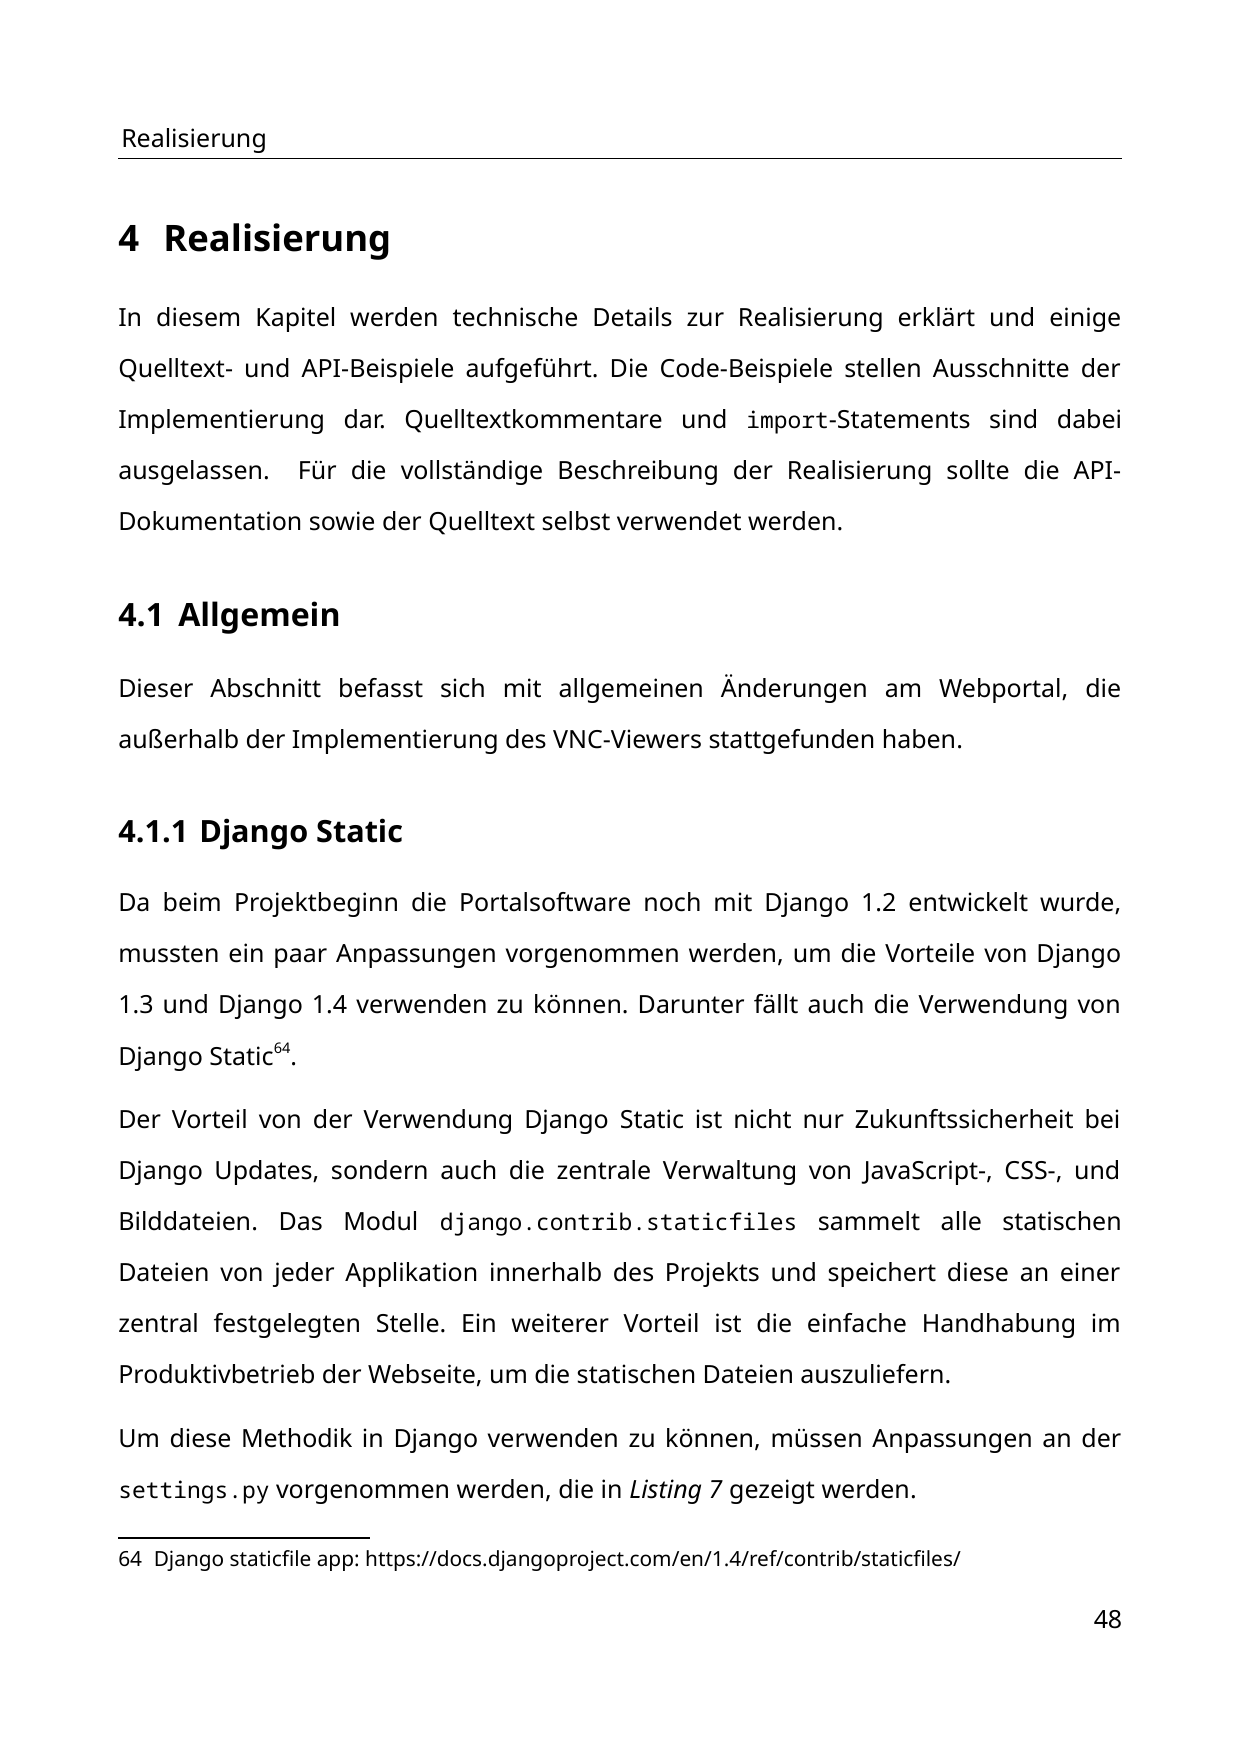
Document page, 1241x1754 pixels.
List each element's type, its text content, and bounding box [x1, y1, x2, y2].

text Dieser Abschnitt befasst sich mit allgemeinen Änderungen am Webportal, die außerhalb der Implementierung des VNC-Viewers stattgefunden haben. [118, 670, 1122, 756]
text Django staticfile app: https://docs.djangoproject.com/en/1.4/ref/contrib/staticfiles/ [118, 1544, 1122, 1572]
text Der Vorteil von der Verwendung Django Static ist nicht nur Zukunftssicherheit bei Django Updates, sondern auch die zentrale Verwaltung von JavaScript-, CSS-, und Bilddateien. Das Modul django.contrib.staticfiles sammelt alle statischen Dateien von jeder Applikation innerhalb des Projekts und speichert diese an einer zentral festgelegten Stelle. Ein weiterer Vorteil ist die einfache Handhabung im Produktivbetrieb der Webseite, um die statischen Dateien auszuliefern. [118, 1102, 1122, 1391]
subtitle Allgemein [118, 592, 1122, 636]
subtitle Django Static [118, 810, 1122, 852]
text In diesem Kapitel werden technische Details zur Realisierung erklärt und einige Quelltext- und API-Beispiele aufgeführt. Die Code-Beispiele stellen Ausschnitte der Implementierung dar. Quelltextkommentare und import-Statements sind dabei ausgelassen. Für die vollständige Beschreibung der Realisierung sollte die API-Dokumentation sowie der Quelltext selbst verwendet werden. [118, 299, 1122, 538]
text Um diese Methodik in Django verwenden zu können, müssen Anpassungen an der settings.py vorgenommen werden, die in Listing 7 gezeigt werden. [118, 1421, 1122, 1506]
text Da beim Projektbeginn die Portalsoftware noch mit Django 1.2 entwickelt wurde, mussten ein paar Anpassungen vorgenommen werden, um die Vorteile von Django 1.3 und Django 1.4 verwenden zu können. Darunter fällt auch die Verwendung von Django Static. [118, 885, 1122, 1072]
subtitle Realisierung [118, 213, 1122, 262]
